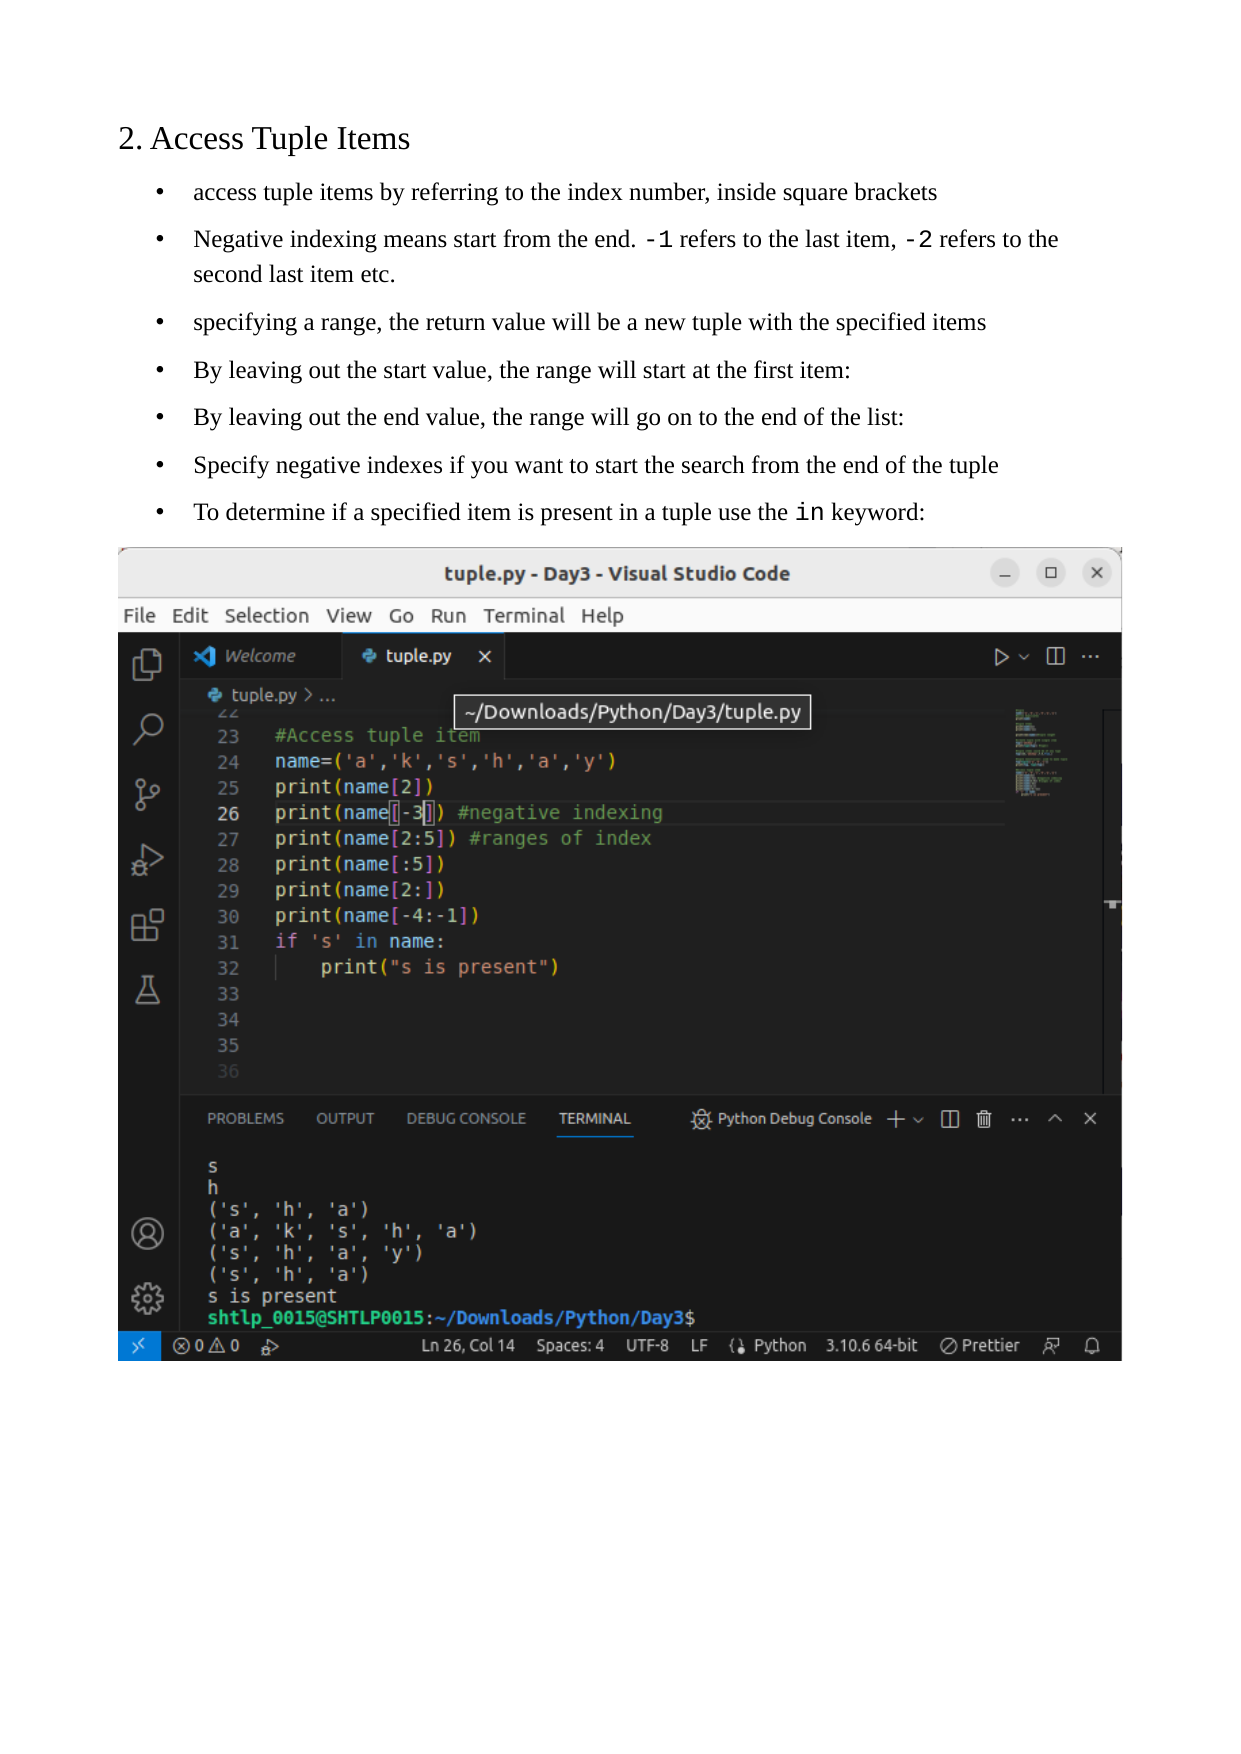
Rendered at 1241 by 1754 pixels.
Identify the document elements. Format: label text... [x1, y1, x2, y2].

picture [118, 547, 1123, 1361]
list To determine if a specified item is present in a tuple use the in keyword: [156, 497, 1122, 528]
list Specify negative indexes if you want to start the search from the end of the tuple [156, 450, 1122, 479]
text 2. Access Tuple Items [118, 118, 1122, 156]
list access tuple items by referring to the index number, inside square brackets [156, 177, 1122, 206]
list Negative indexing means start from the end. -1 refers to the last item, -2 refers to the second last item etc. [156, 224, 1122, 288]
list By leaving out the start value, the range will start at the first item: [156, 355, 1122, 383]
list By leaving out the end value, the range will go on to the end of the list: [156, 402, 1122, 431]
list specifying a range, the return value will be a new tuple with the specified items [156, 307, 1122, 336]
